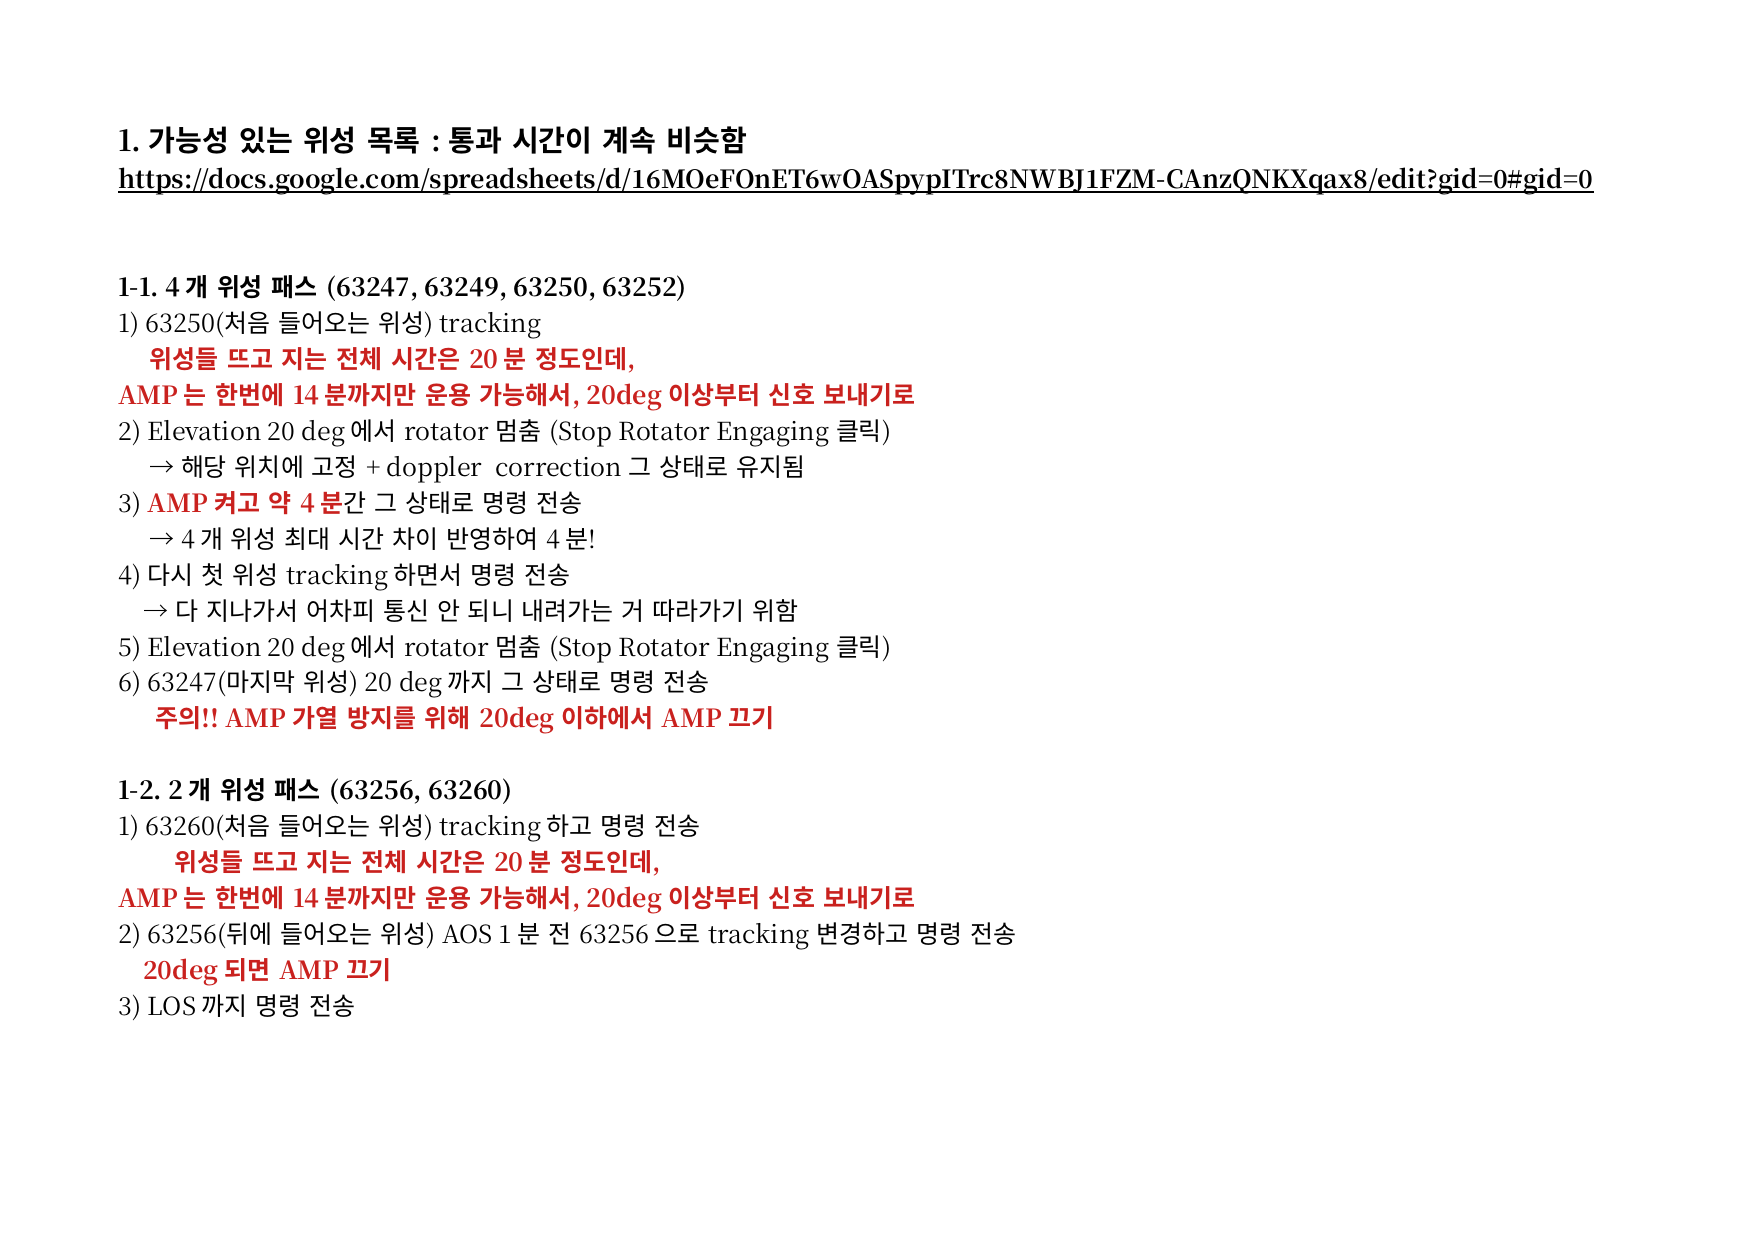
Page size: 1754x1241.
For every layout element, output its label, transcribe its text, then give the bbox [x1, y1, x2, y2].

text → 다 지나가서 어차피 통신 안 되니 내려가는 거 따라가기 위함 [118, 591, 1636, 627]
text 1-2. 2개 위성 패스 (63256, 63260) [118, 771, 1636, 807]
text 6) 63247(마지막 위성) 20 deg까지 그 상태로 명령 전송 [118, 663, 1636, 699]
text 1-1. 4개 위성 패스 (63247, 63249, 63250, 63252) [118, 268, 1636, 304]
text 1. 가능성 있는 위성 목록 : 통과 시간이 계속 비슷함 [118, 118, 1636, 160]
text 2) Elevation 20 deg에서 rotator 멈춤 (Stop Rotator Engaging 클릭) [118, 412, 1636, 447]
text 1) 63260(처음 들어오는 위성) tracking하고 명령 전송 [118, 807, 1636, 843]
text https://docs.google.com/spreadsheets/d/16MOeFOnET6wOASpypITrc8NWBJ1FZM-CAnzQNKXqax8/edit?gid=0#gid=0 [118, 160, 1636, 196]
text 1) 63250(처음 들어오는 위성) tracking [118, 304, 1636, 340]
text → 4개 위성 최대 시간 차이 반영하여 4분! [118, 519, 1636, 555]
text 3) LOS까지 명령 전송 [118, 987, 1636, 1022]
text 20deg 되면 AMP 끄기 [118, 951, 1636, 987]
text → 해당 위치에 고정 + doppler correction 그 상태로 유지됨 [118, 447, 1636, 483]
text 주의!! AMP 가열 방지를 위해 20deg 이하에서 AMP 끄기 [118, 699, 1636, 735]
text 위성들 뜨고 지는 전체 시간은 20분 정도인데, AMP는 한번에 14분까지만 운용 가능해서, 20deg 이상부터 신호 보내기로 [118, 843, 1636, 915]
text 2) 63256(뒤에 들어오는 위성) AOS 1분 전 63256으로 tracking 변경하고 명령 전송 [118, 915, 1636, 951]
text 4) 다시 첫 위성 tracking하면서 명령 전송 [118, 555, 1636, 591]
text 위성들 뜨고 지는 전체 시간은 20분 정도인데, AMP는 한번에 14분까지만 운용 가능해서, 20deg 이상부터 신호 보내기로 [118, 340, 1636, 412]
text 3) AMP 켜고 약 4분간 그 상태로 명령 전송 [118, 483, 1636, 519]
text 5) Elevation 20 deg에서 rotator 멈춤 (Stop Rotator Engaging 클릭) [118, 627, 1636, 663]
